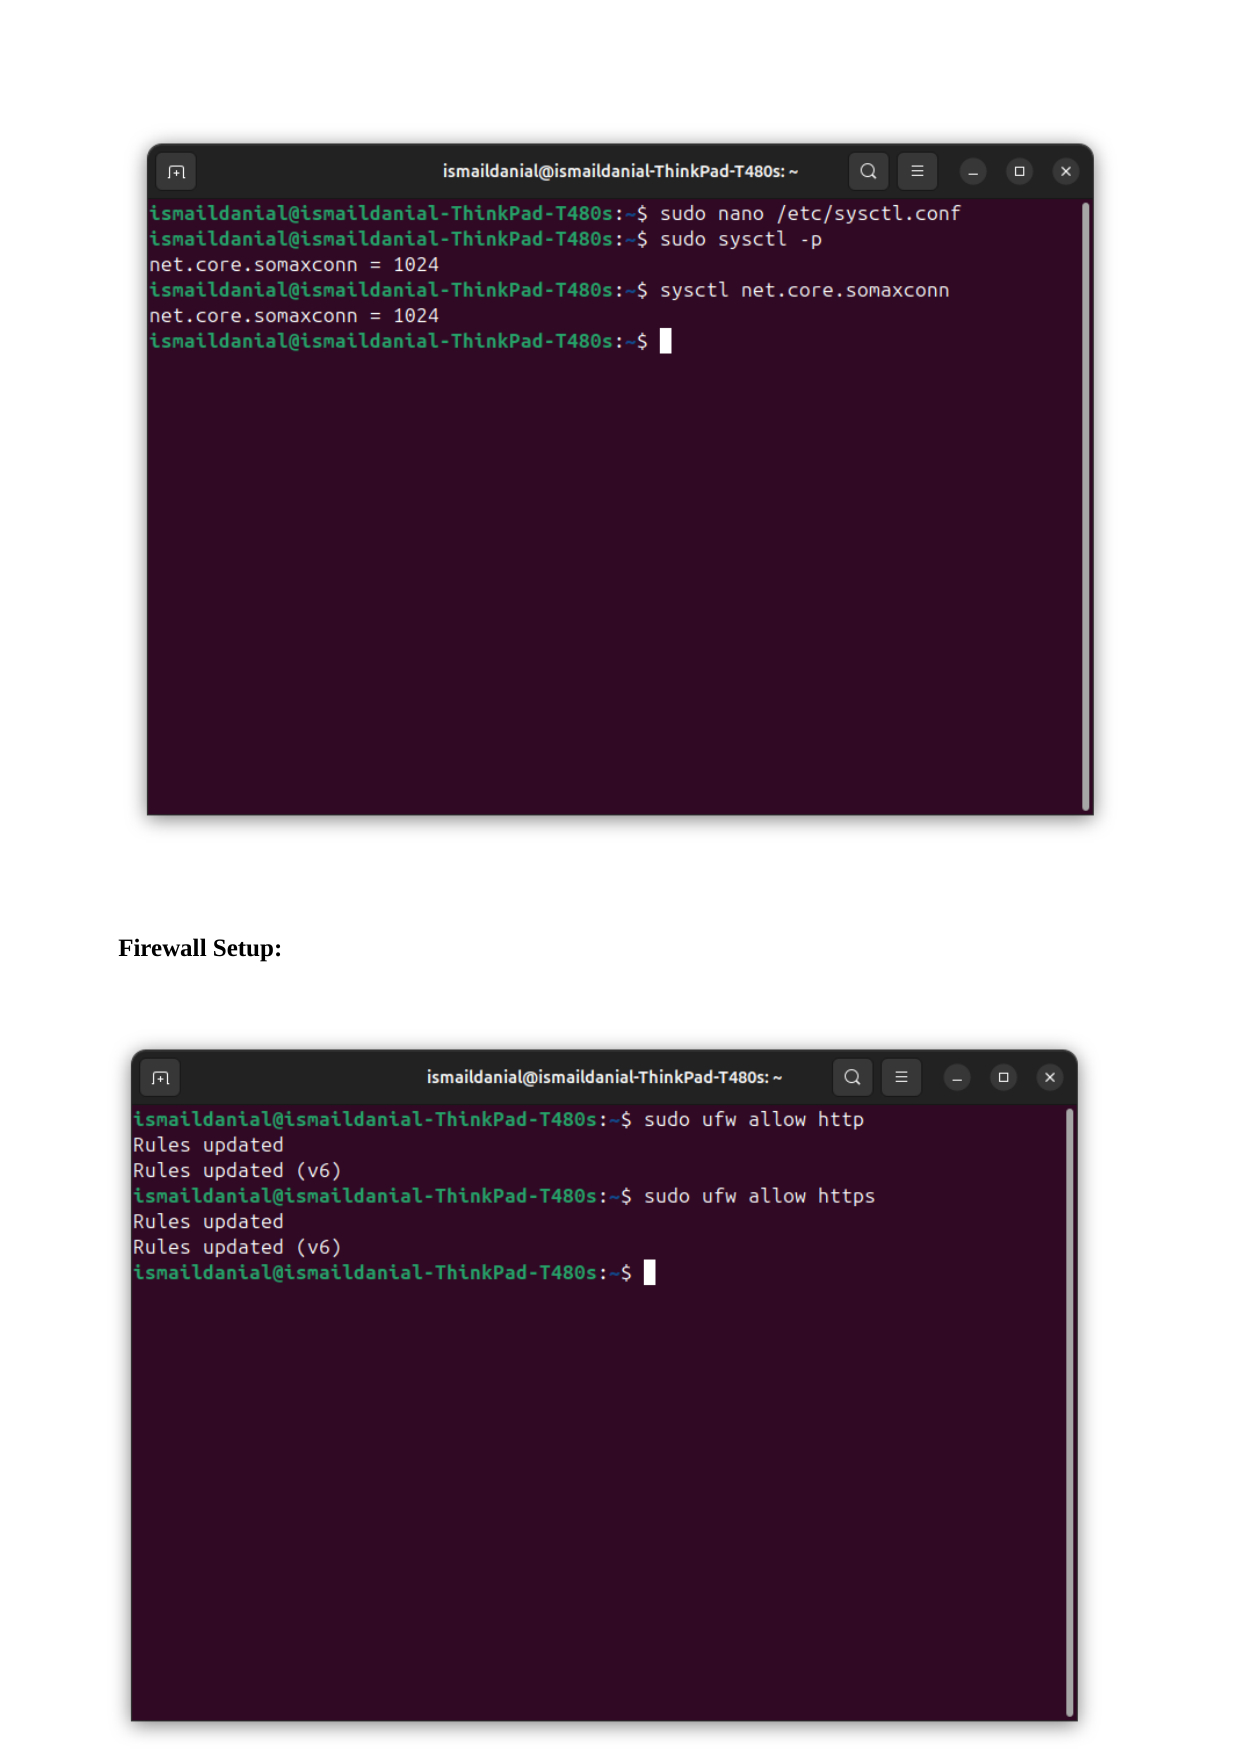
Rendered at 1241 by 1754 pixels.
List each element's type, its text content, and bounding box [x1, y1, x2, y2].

picture [102, 1024, 1107, 1754]
picture [118, 118, 1123, 848]
text Firewall Setup: [118, 848, 1122, 962]
